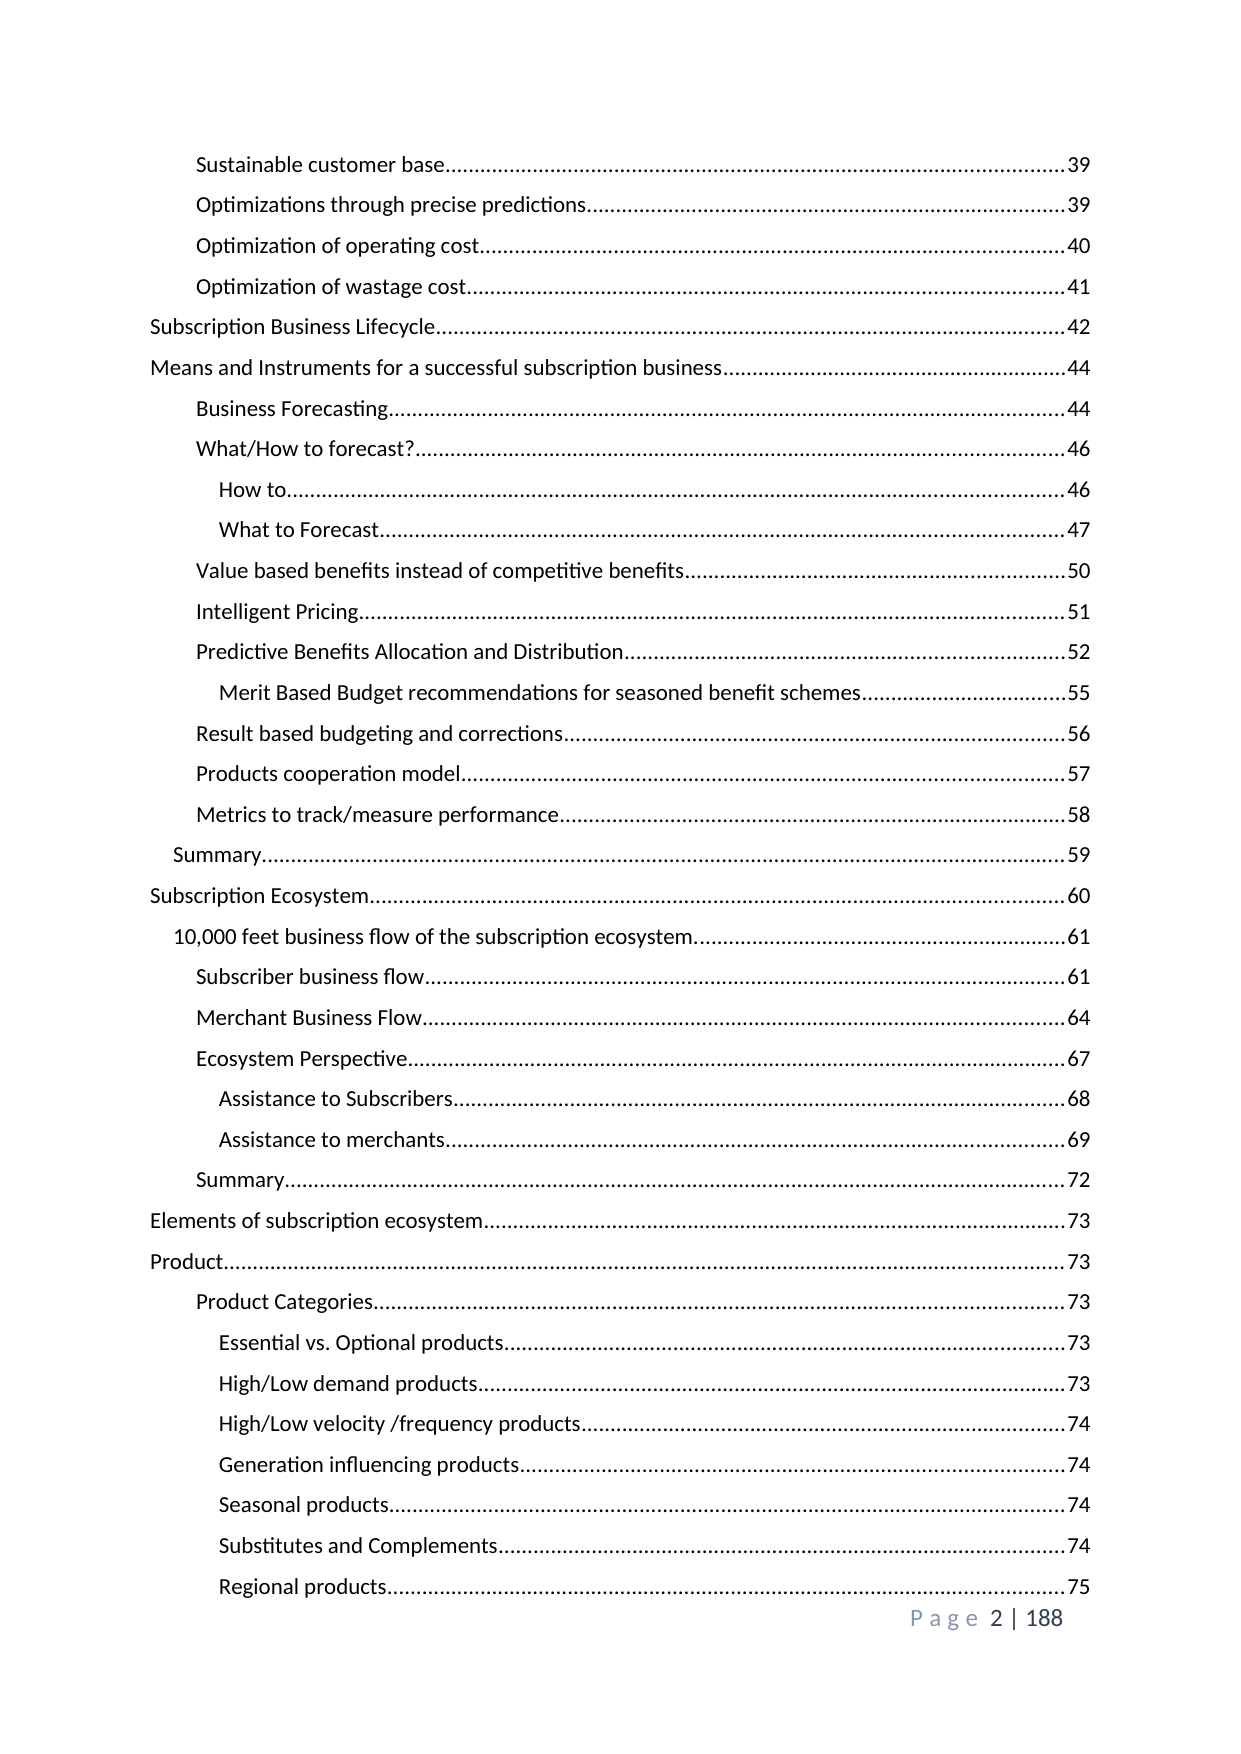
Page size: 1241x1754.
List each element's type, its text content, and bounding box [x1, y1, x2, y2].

text Seasonal products 74 [219, 1491, 1090, 1519]
text What to Forecast 47 [219, 516, 1090, 544]
text Intelligent Pricing 51 [196, 597, 1090, 625]
text Regional products 75 [219, 1572, 1090, 1600]
text Product Categories. 73 [196, 1287, 1090, 1316]
text Optimizations through precise predictions 39 [196, 191, 1090, 219]
text Elements of subscription ecosystem 73 [150, 1206, 1090, 1234]
text Essential vs. Optional products 73 [219, 1328, 1090, 1356]
text Assistance to Subscribers 68 [219, 1084, 1090, 1112]
text Assistance to merchants 69 [219, 1125, 1090, 1153]
text Summary 72 [196, 1166, 1090, 1194]
text Subscriber business flow 61 [196, 962, 1090, 991]
text Ecosystem Perspective 67 [196, 1044, 1090, 1072]
text How to 46 [219, 475, 1090, 503]
text Metrics to track/measure performance 58 [196, 800, 1090, 828]
text Summary 59 [173, 841, 1090, 869]
text Optimization of wastage cost 41 [196, 272, 1090, 300]
text Subscription Ecosystem 60 [150, 881, 1090, 909]
text 10,000 feet business flow of the subscription ecosystem. 61 [173, 922, 1090, 950]
text Product 73 [150, 1247, 1090, 1275]
text Sustainable customer base 39 [196, 150, 1090, 178]
text High/Low demand products 73 [219, 1369, 1090, 1397]
text Optimization of operating cost 40 [196, 231, 1090, 259]
text Substitutes and Complements 74 [219, 1531, 1090, 1559]
text What/How to forecast? 46 [196, 434, 1090, 462]
text Predictive Benefits Allocation and Distribution 52 [196, 637, 1090, 666]
text Result based budgeting and corrections 56 [196, 719, 1090, 747]
text Merit Based Budget recommendations for seasoned benefit schemes 55 [219, 678, 1090, 706]
text Subscription Business Lifecycle 42 [150, 312, 1090, 341]
text High/Low velocity /frequency products 74 [219, 1409, 1090, 1437]
text Business Forecasting 44 [196, 394, 1090, 422]
text Products cooperation model 57 [196, 759, 1090, 787]
text Means and Instruments for a successful subscription business 44 [150, 353, 1090, 381]
text Generation influencing products 74 [219, 1450, 1090, 1478]
text Value based benefits instead of competitive benefits 50 [196, 556, 1090, 584]
text Merchant Business Flow 64 [196, 1003, 1090, 1031]
